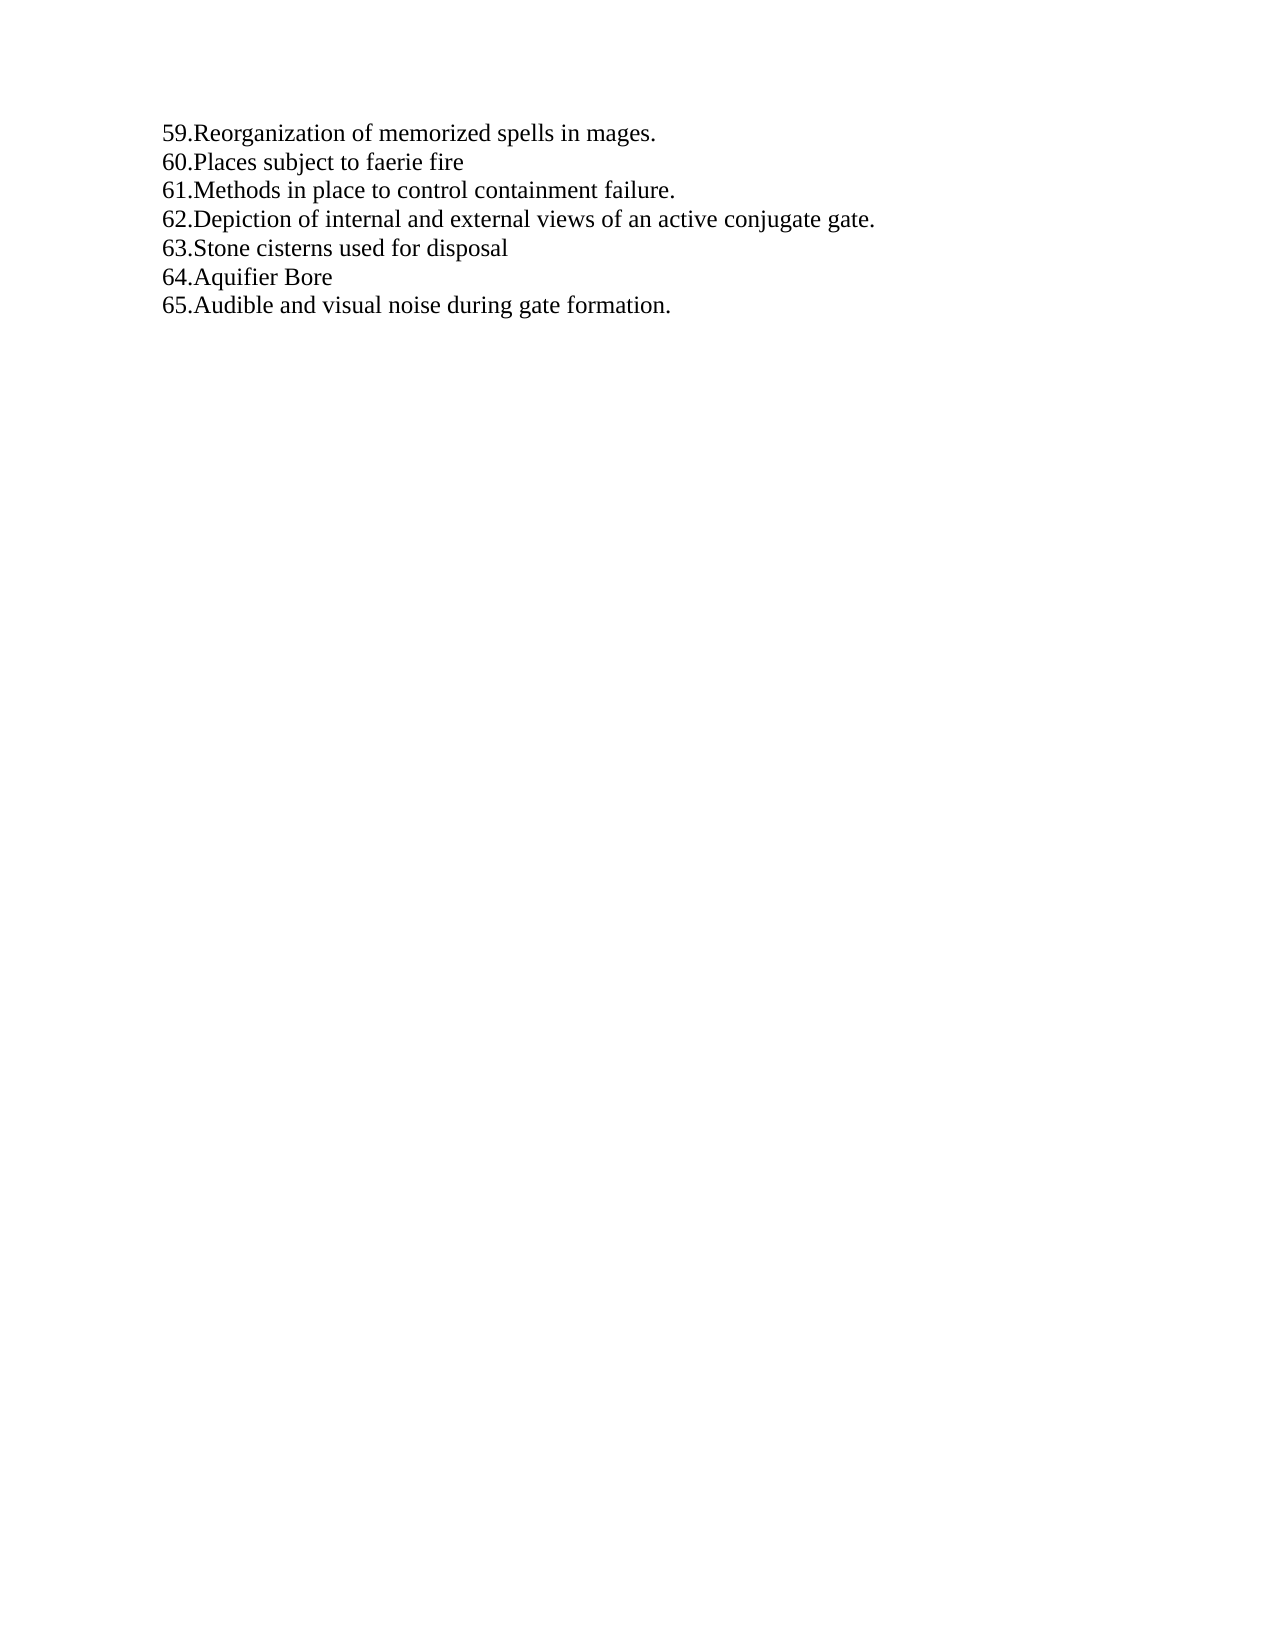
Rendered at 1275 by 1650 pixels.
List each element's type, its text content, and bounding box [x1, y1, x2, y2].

list Places subject to faerie fire [156, 147, 1157, 176]
list Aquifier Bore [156, 262, 1157, 291]
list Audible and visual noise during gate formation. [156, 291, 1157, 319]
list Depiction of internal and external views of an active conjugate gate. [156, 204, 1157, 233]
list Methods in place to control containment failure. [156, 176, 1157, 204]
list Stone cisterns used for disposal [156, 233, 1157, 262]
list Reorganization of memorized spells in mages. [156, 118, 1157, 147]
